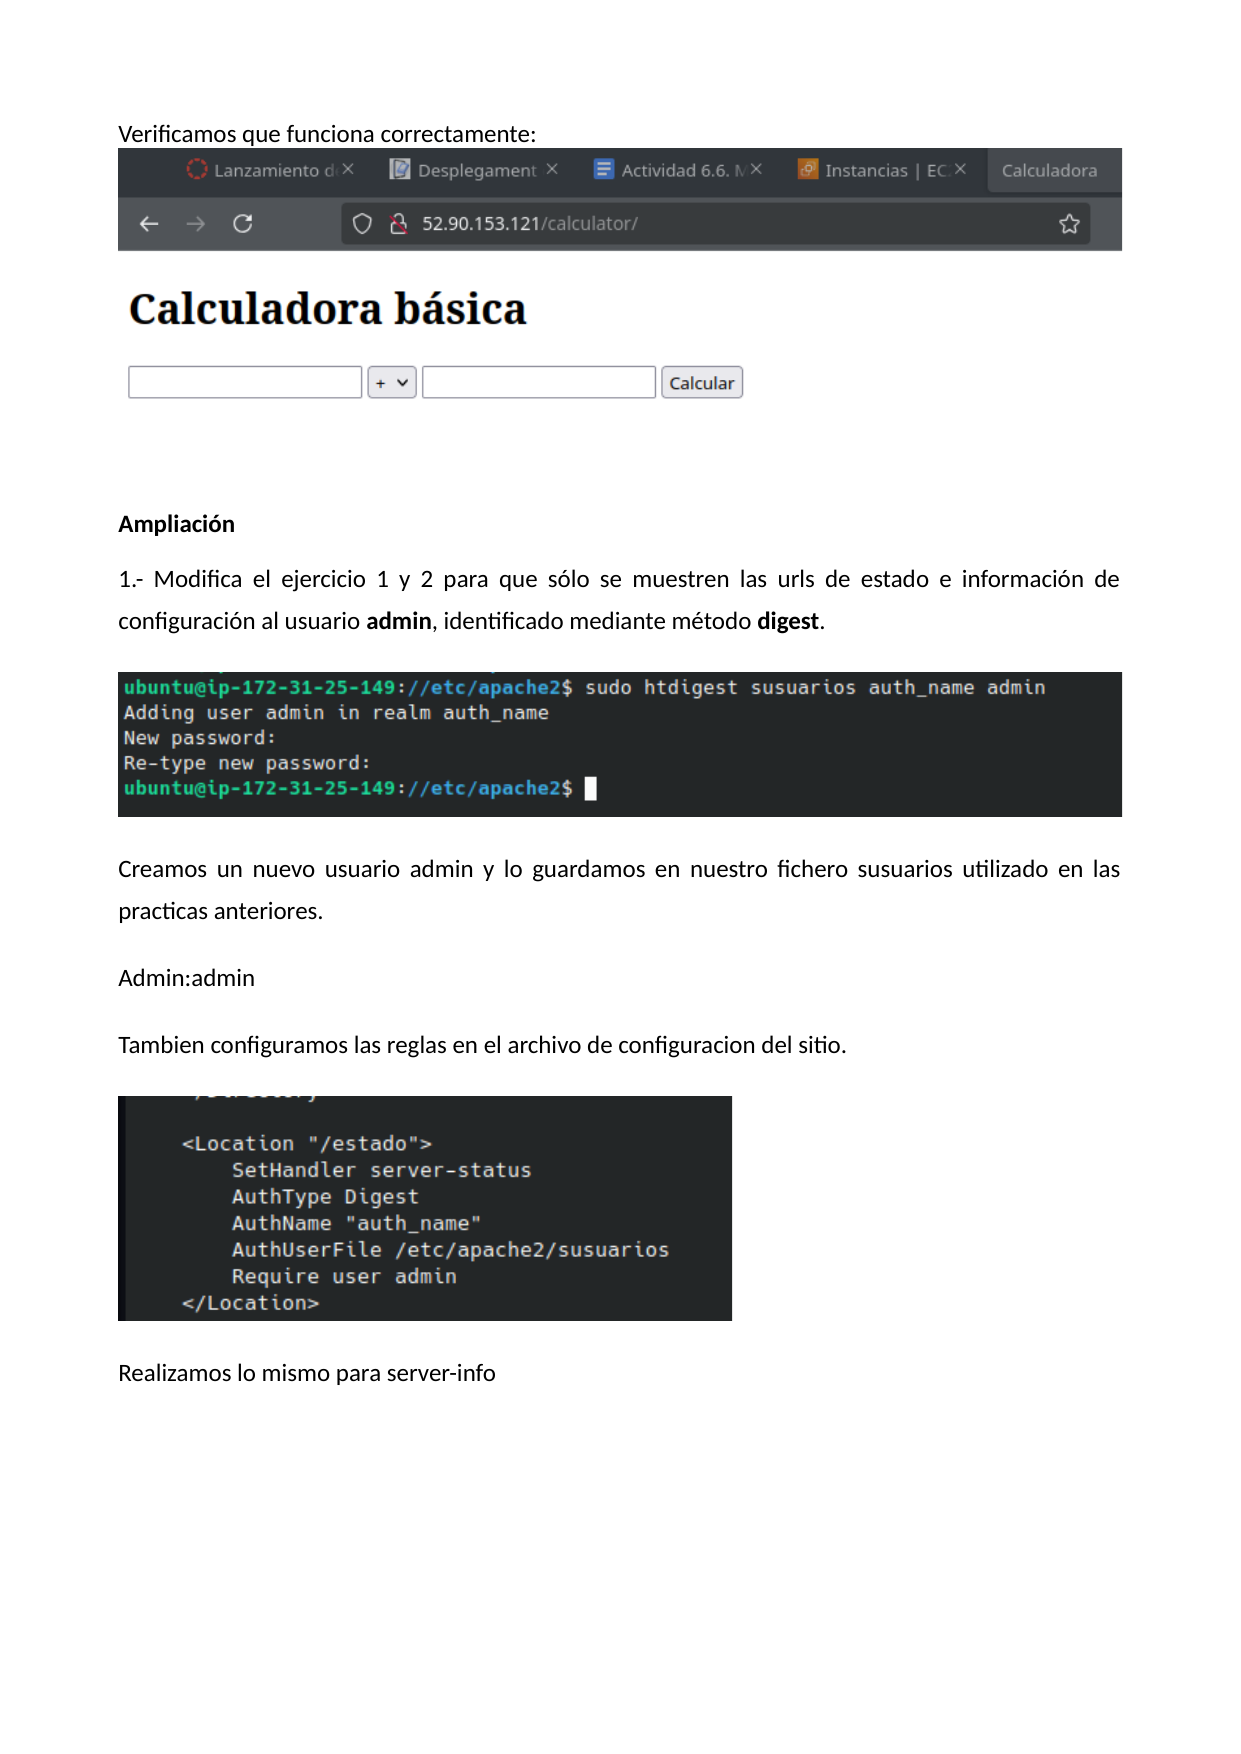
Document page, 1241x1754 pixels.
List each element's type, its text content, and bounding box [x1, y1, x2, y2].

text Realizamos lo mismo para server-info [118, 1358, 1122, 1388]
text Verificamos que funciona correctamente: [118, 118, 1122, 148]
picture [118, 1096, 733, 1321]
picture [118, 148, 1123, 426]
picture [118, 672, 1123, 817]
text Tambien configuramos las reglas en el archivo de configuracion del sitio. [118, 1029, 1122, 1059]
text 1.- Modifica el ejercicio 1 y 2 para que sólo se muestren las urls de estado e información de configuración al usuario admin, identificado mediante método digest. [118, 563, 1122, 636]
subtitle Ampliación [118, 508, 1122, 538]
text Admin:admin [118, 962, 1122, 992]
text Creamos un nuevo usuario admin y lo guardamos en nuestro fichero susuarios utilizado en las practicas anteriores. [118, 853, 1122, 925]
